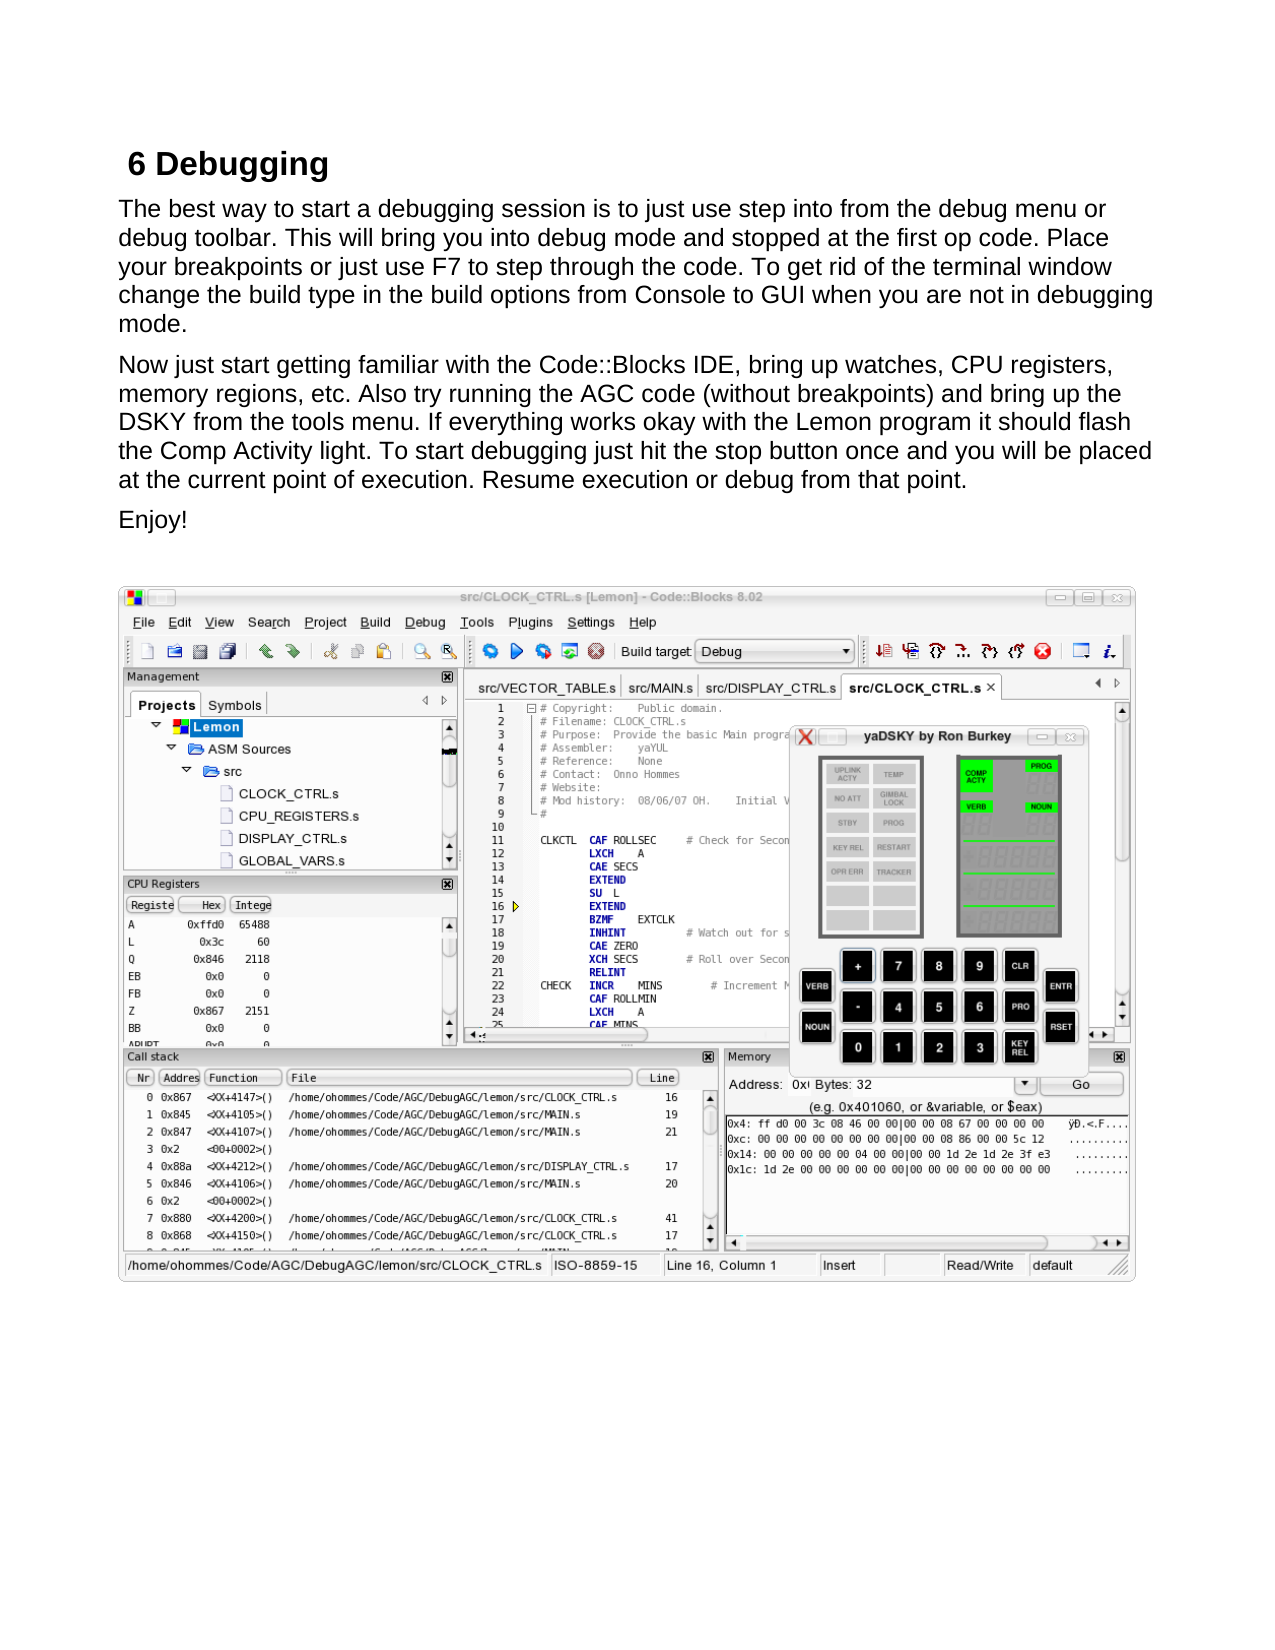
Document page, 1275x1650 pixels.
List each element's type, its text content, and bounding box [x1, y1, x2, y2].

text The best way to start a debugging session is to just use step into from the debug menu or debug toolbar. This will bring you into debug mode and stopped at the first op code. Place your breakpoints or just use F7 to step through the code. To get rid of the terminal window change the build type in the build options from Console to GUI when you are not in debugging mode. [118, 194, 1157, 338]
text Enjoy! [118, 506, 1157, 534]
picture [118, 586, 1136, 1282]
subtitle Debugging [118, 144, 1157, 182]
text Now just start getting familiar with the Code::Blocks IDE, bring up watches, CPU registers, memory regions, etc. Also try running the AGC code (without breakpoints) and bring up the DSKY from the tools menu. If everything works okay with the Lemon program it should flash the Comp Activity light. To start debugging just hit the stop button once and you will be placed at the current point of execution. Resume execution or debug from that point. [118, 350, 1157, 493]
